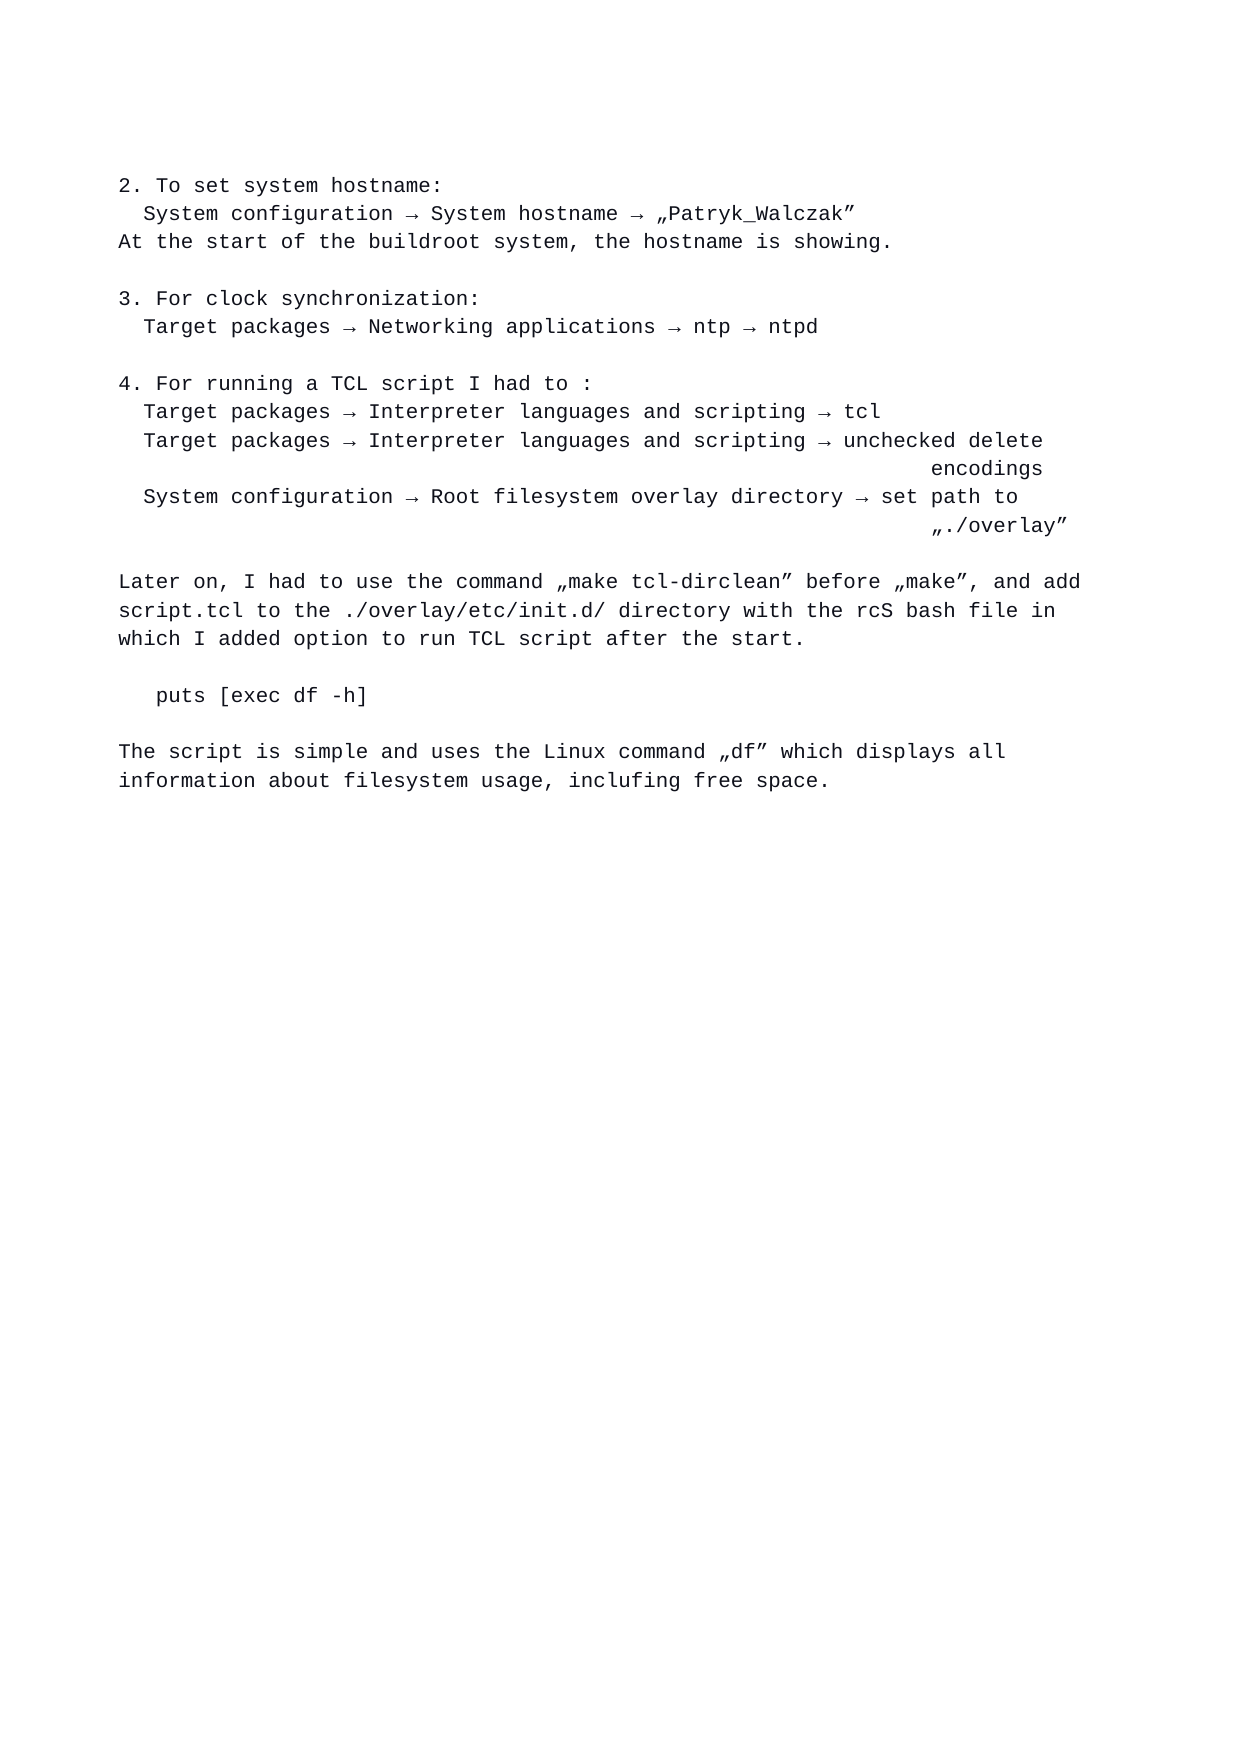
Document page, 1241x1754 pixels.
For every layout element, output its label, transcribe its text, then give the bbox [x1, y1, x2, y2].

text 4. For running a TCL script I had to : [118, 373, 1122, 397]
text System configuration → Root filesystem overlay directory → set path to „./overlay” [118, 486, 1122, 538]
text System configuration → System hostname → „Patryk_Walczak” [118, 203, 1122, 227]
text Later on, I had to use the command „make tcl-dirclean” before „make”, and add script.tcl to the ./overlay/etc/init.d/ directory with the rcS bash file in which I added option to run TCL script after the start. [118, 571, 1122, 652]
text puts [exec df -h] [118, 685, 1122, 708]
text 3. For clock synchronization: [118, 288, 1122, 312]
text At the start of the buildroot system, the hostname is showing. [118, 231, 1122, 255]
text The script is simple and uses the Linux command „df” which displays all information about filesystem usage, inclufing free space. [118, 741, 1122, 793]
text Target packages → Interpreter languages and scripting → tcl [118, 401, 1122, 425]
text Target packages → Networking applications → ntp → ntpd [118, 316, 1122, 340]
text Target packages → Interpreter languages and scripting → unchecked delete encodings [118, 430, 1122, 482]
text 2. To set system hostname: [118, 175, 1122, 198]
